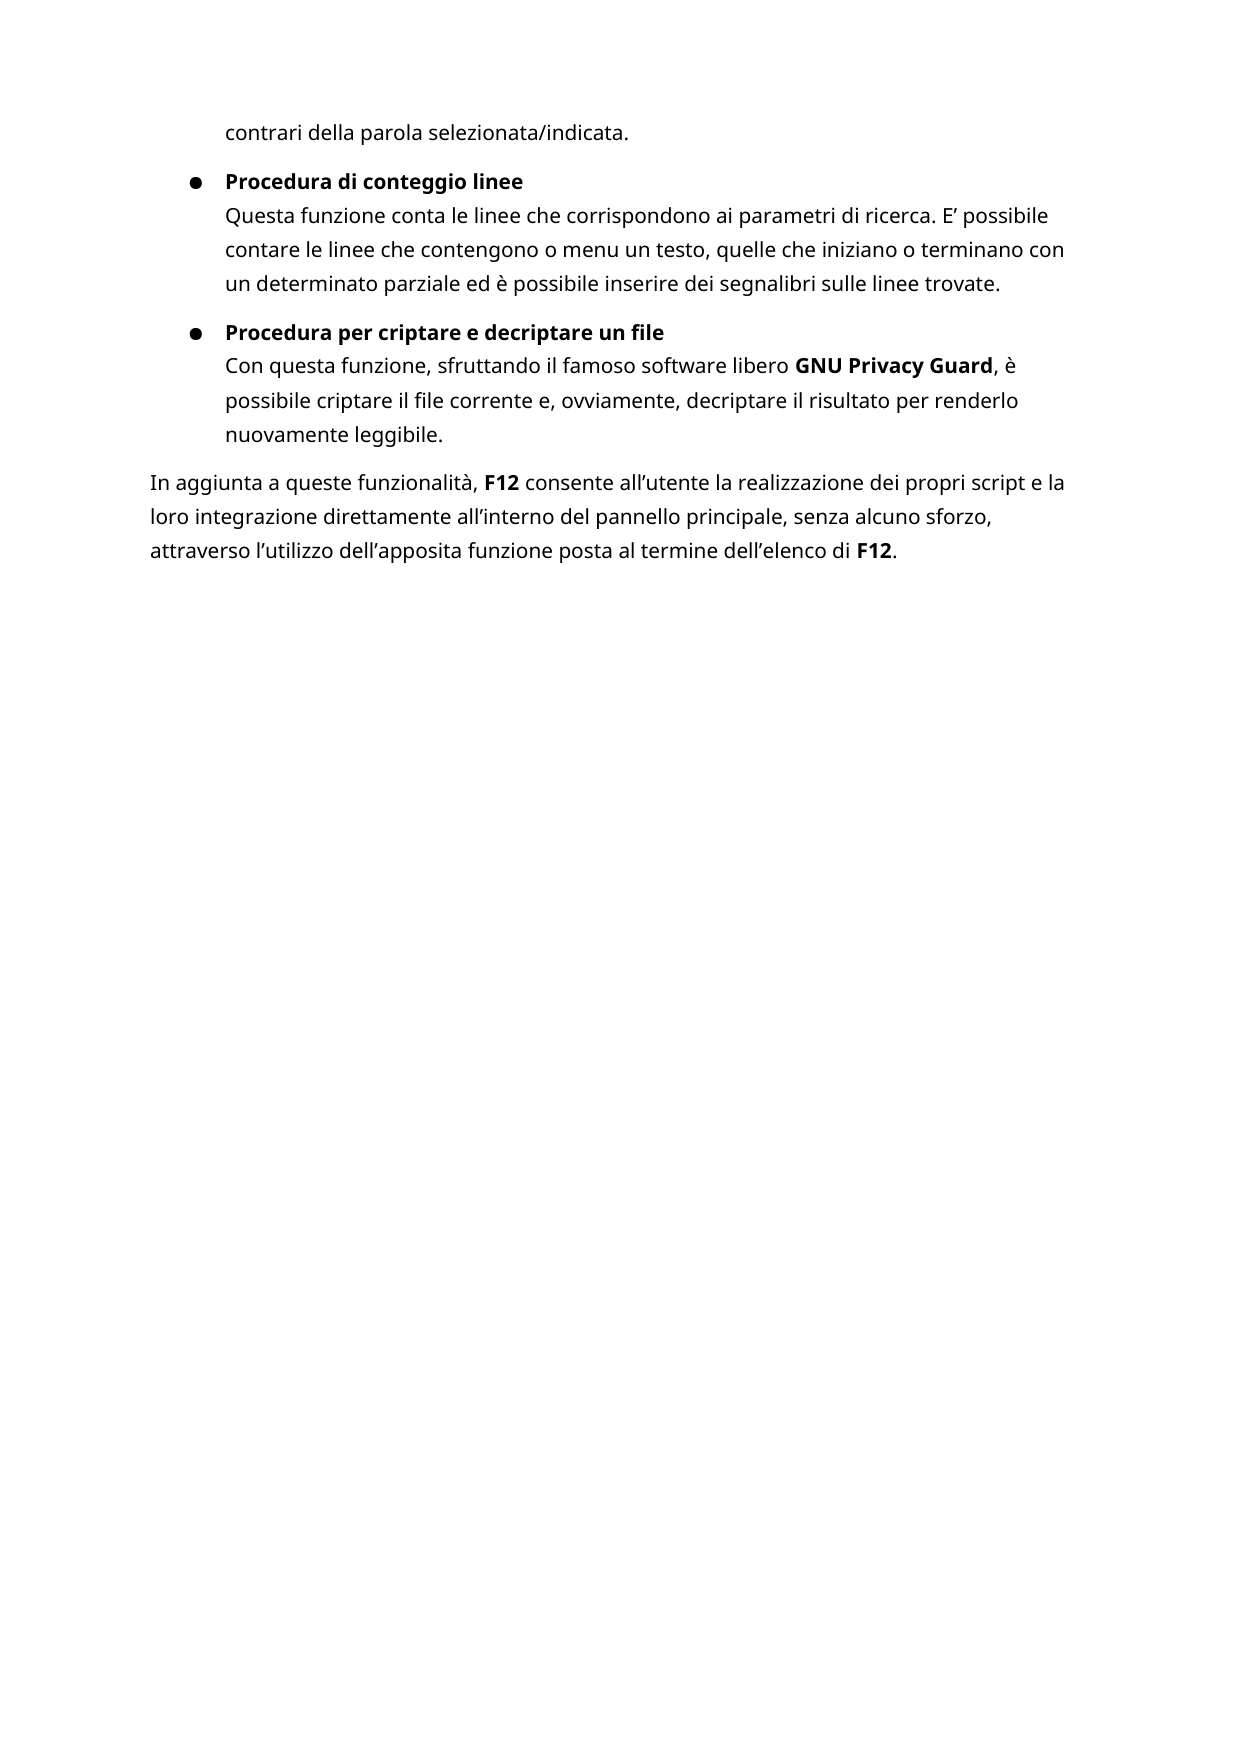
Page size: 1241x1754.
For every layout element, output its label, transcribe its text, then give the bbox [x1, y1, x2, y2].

list contrari della parola selezionata/indicata. [187, 118, 1090, 147]
text In aggiunta a queste funzionalità, F12 consente all’utente la realizzazione dei propri script e la loro integrazione direttamente all’interno del pannello principale, senza alcuno sforzo, attraverso l’utilizzo dell’apposita funzione posta al termine dell’elenco di F12. [150, 468, 1090, 565]
list Procedura per criptare e decriptare un file Con questa funzione, sfruttando il famoso software libero GNU Privacy Guard, è possibile criptare il file corrente e, ovviamente, decriptare il risultato per renderlo nuovamente leggibile. [187, 318, 1090, 448]
list Procedura di conteggio linee Questa funzione conta le linee che corrispondono ai parametri di ricerca. E’ possibile contare le linee che contengono o menu un testo, quelle che iniziano o terminano con un determinato parziale ed è possibile inserire dei segnalibri sulle linee trovate. [187, 167, 1090, 297]
